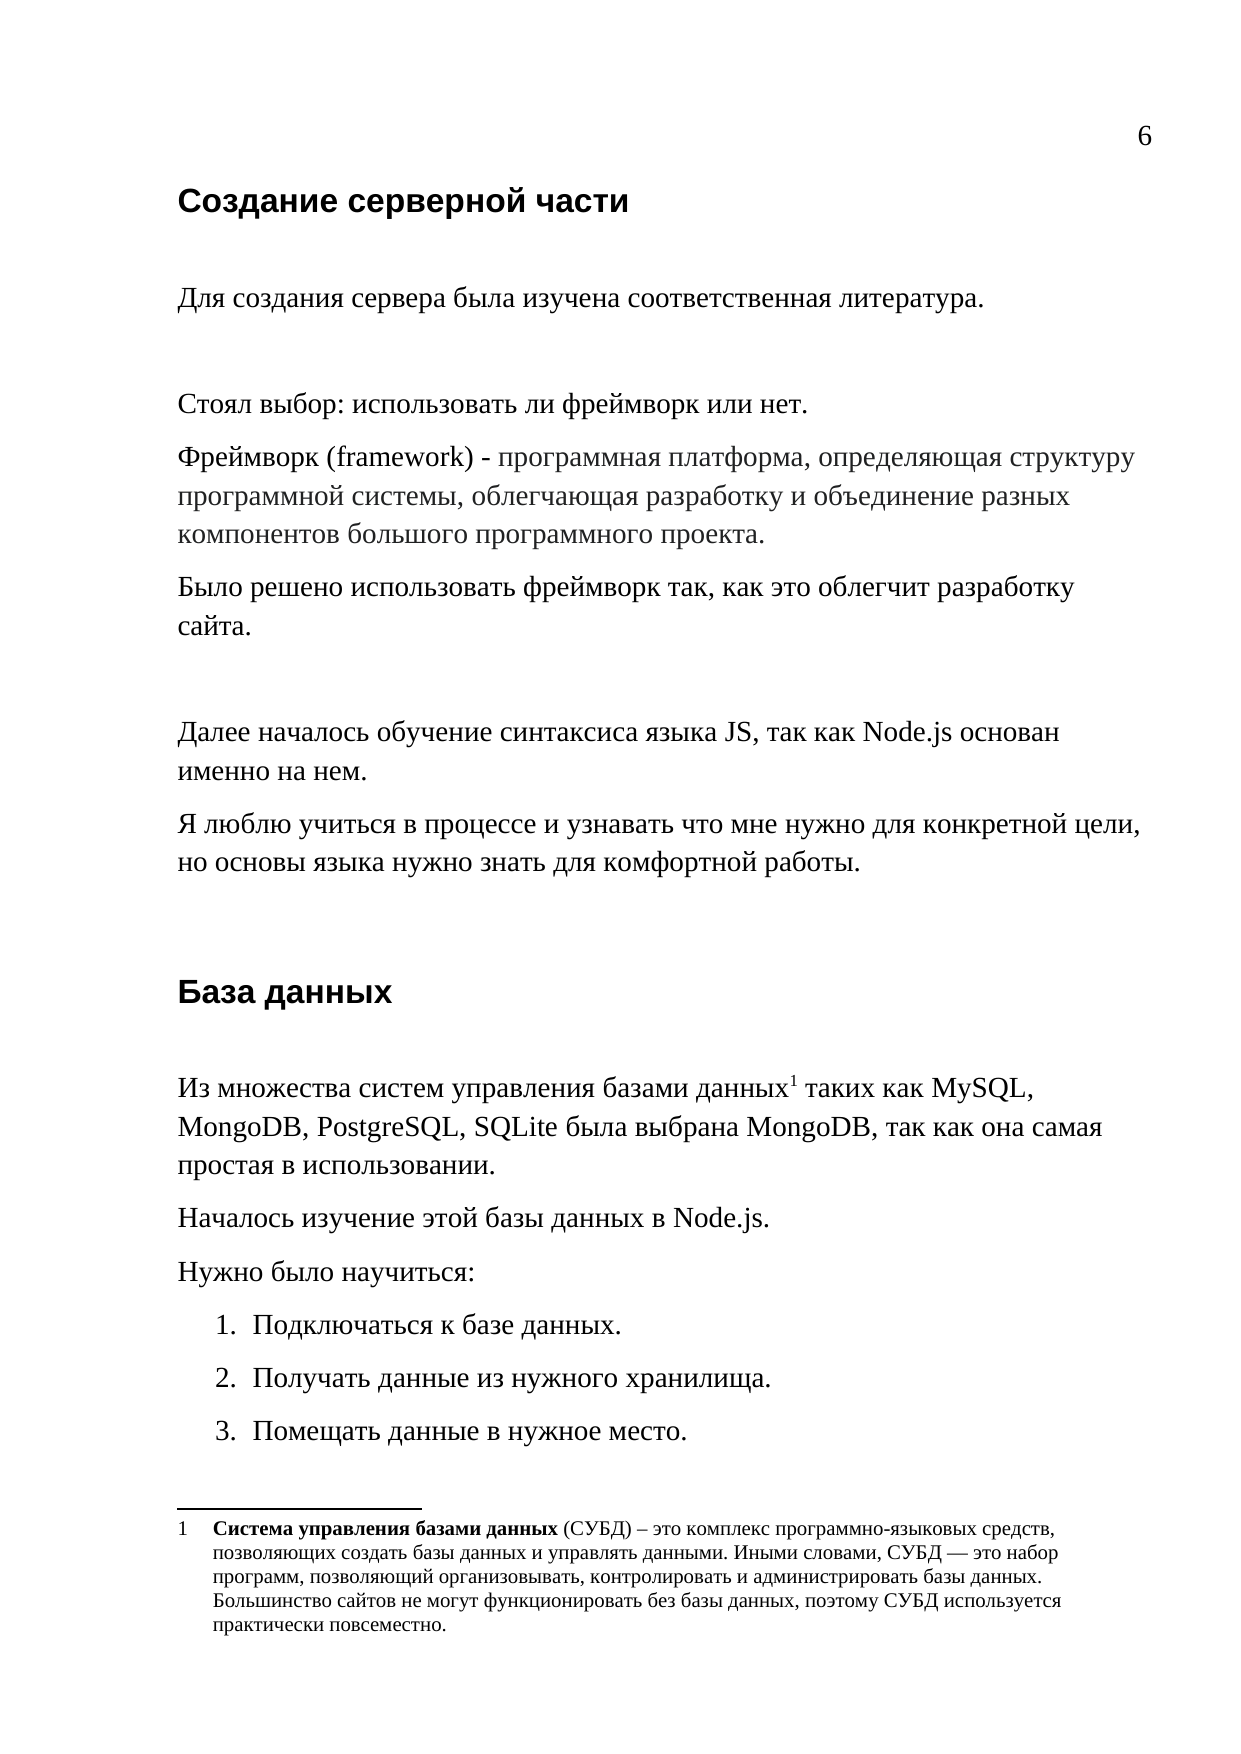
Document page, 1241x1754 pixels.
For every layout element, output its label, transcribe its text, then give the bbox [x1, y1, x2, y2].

list Получать данные из нужного хранилища. [215, 1360, 1152, 1393]
text Для создания сервера была изучена соответственная литература. [177, 280, 1152, 313]
text Стоял выбор: использовать ли фреймворк или нет. [177, 386, 1152, 420]
list Помещать данные в нужное место. [215, 1413, 1152, 1447]
subtitle База данных [177, 972, 1152, 1010]
text Фреймворк (framework) - программная платформа, определяющая структуру программной системы, облегчающая разработку и объединение разных компонентов большого программного проекта. [177, 439, 1152, 550]
text Я люблю учиться в процессе и узнавать что мне нужно для конкретной цели, но основы языка нужно знать для комфортной работы. [177, 806, 1152, 878]
subtitle Создание серверной части [177, 181, 1152, 220]
text Система управления базами данных (СУБД) – это комплекс программно-языковых средств, позволяющих создать базы данных и управлять данными. Иными словами, СУБД — это набор программ, позволяющий организовывать, контролировать и администрировать базы данных. Большинство сайтов не могут функционировать без базы данных, поэтому СУБД используется практически повсеместно. [177, 1516, 1152, 1636]
text Далее началось обучение синтаксиса языка JS, так как Node.js основан именно на нем. [177, 714, 1152, 786]
list Подключаться к базе данных. [215, 1307, 1152, 1340]
text Нужно было научиться: [177, 1254, 1152, 1287]
text Началось изучение этой базы данных в Node.js. [177, 1201, 1152, 1234]
text Из множества систем управления базами данных таких как MySQL, MongoDB, PostgreSQL, SQLite была выбрана MongoDB, так как она самая простая в использовании. [177, 1070, 1152, 1181]
text Было решено использовать фреймворк так, как это облегчит разработку сайта. [177, 569, 1152, 642]
